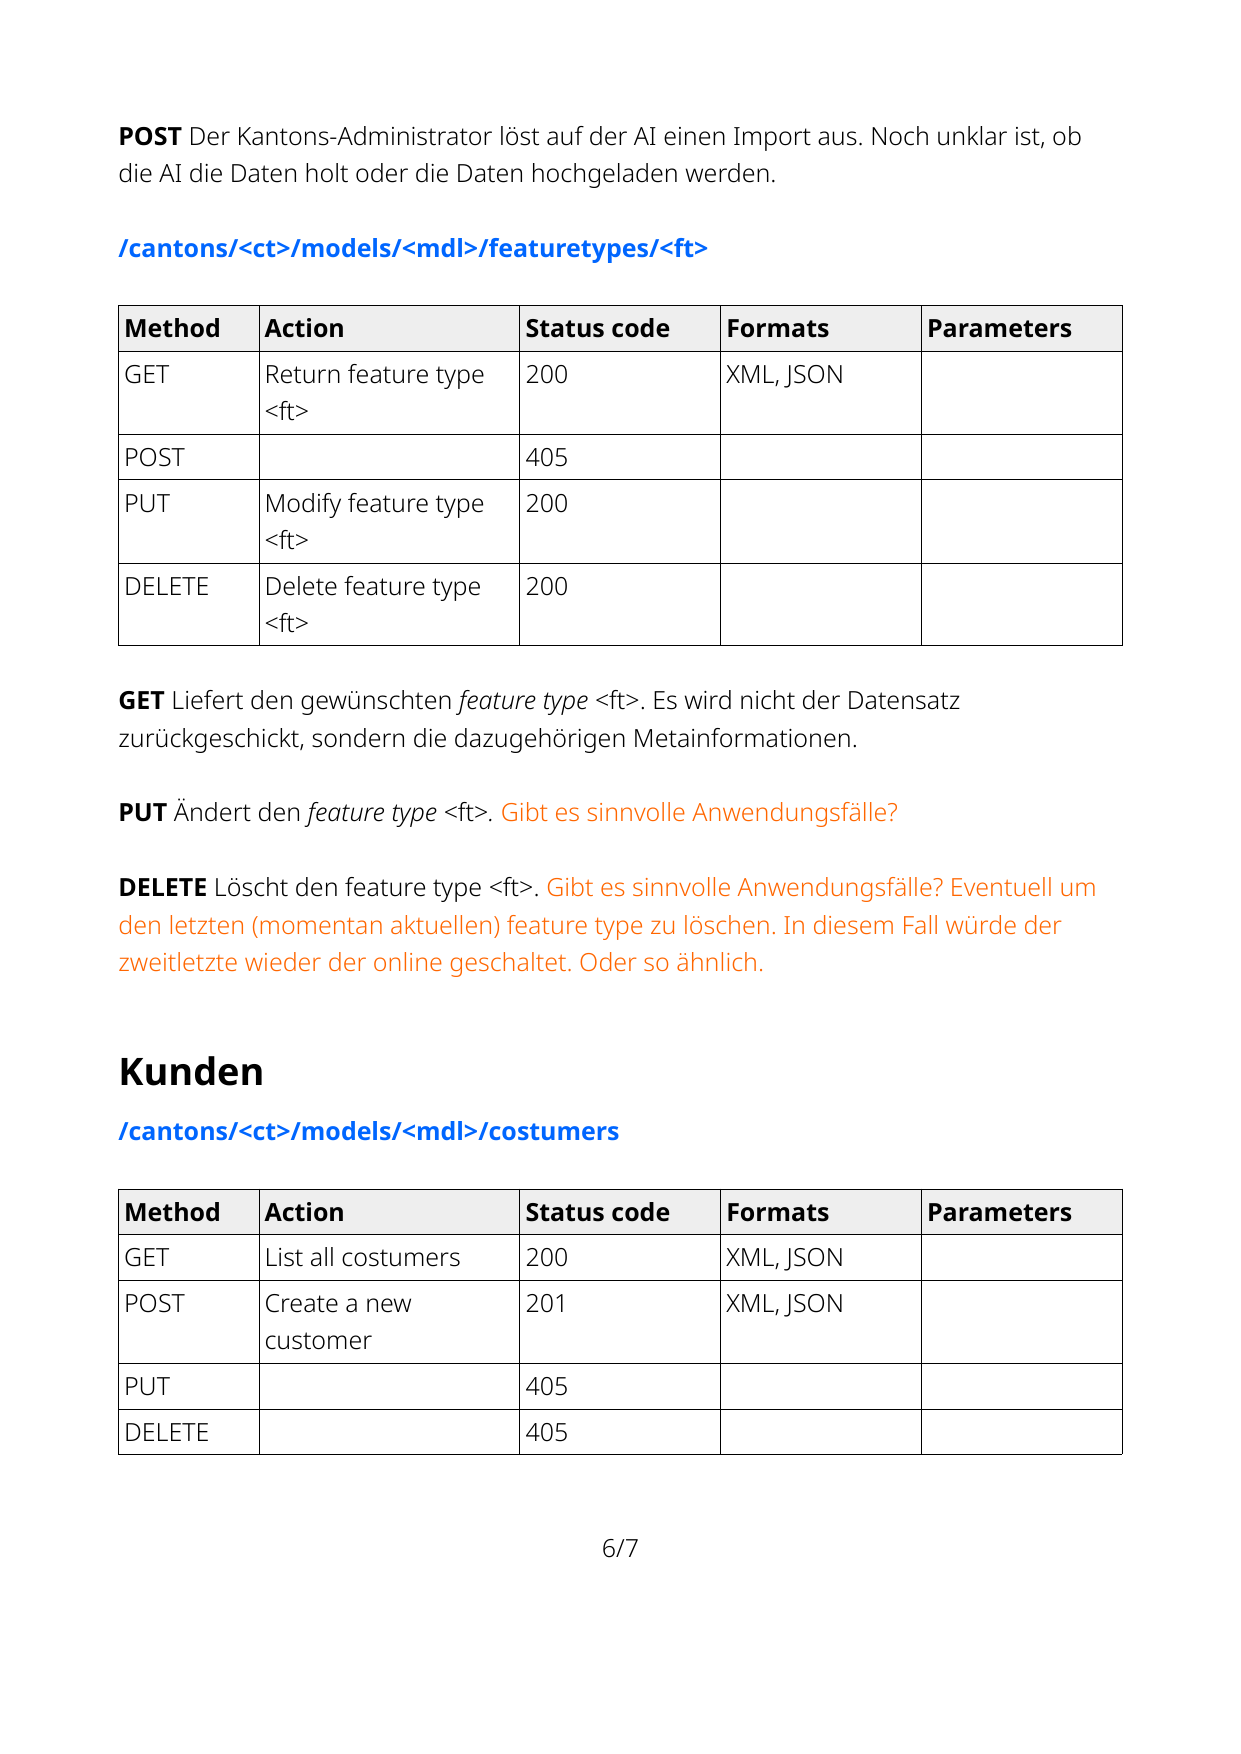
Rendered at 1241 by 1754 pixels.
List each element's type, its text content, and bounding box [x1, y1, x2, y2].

table_cell Create a new customer [260, 1281, 519, 1363]
table_header Action [260, 306, 519, 351]
table_cell [721, 564, 921, 645]
table_cell 200 [520, 1235, 720, 1280]
text DELETE Löscht den feature type <ft>. Gibt es sinnvolle Anwendungsfälle? Eventuell um den letzten (momentan aktuellen) feature type zu löschen. In diesem Fall würde der zweitletzte wieder der online geschaltet. Oder so ähnlich. [118, 870, 1122, 979]
table_header Status code [520, 1190, 720, 1234]
text POST Der Kantons-Administrator löst auf der AI einen Import aus. Noch unklar ist, ob die AI die Daten holt oder die Daten hochgeladen werden. [118, 118, 1122, 189]
table_cell [260, 435, 519, 479]
table_cell [922, 352, 1122, 434]
table_cell [721, 1410, 921, 1454]
table_cell DELETE [119, 1410, 259, 1454]
table_cell 405 [520, 1364, 720, 1408]
text PUT Ändert den feature type <ft>. Gibt es sinnvolle Anwendungsfälle? [118, 795, 1122, 829]
table_cell POST [119, 435, 259, 479]
table_cell XML, JSON [721, 1235, 921, 1280]
text /cantons/<ct>/models/<mdl>/featuretypes/<ft> [118, 230, 1122, 264]
table_header Method [119, 1190, 259, 1234]
table_cell [922, 1281, 1122, 1363]
table_cell [922, 1364, 1122, 1408]
table_cell Return feature type <ft> [260, 352, 519, 434]
table_cell Delete feature type <ft> [260, 564, 519, 645]
table_header Action [260, 1190, 519, 1234]
table_header Formats [721, 306, 921, 351]
table_header Parameters [922, 1190, 1122, 1234]
table_cell 405 [520, 435, 720, 479]
table_cell XML, JSON [721, 352, 921, 434]
table_cell [922, 564, 1122, 645]
table_cell 200 [520, 352, 720, 434]
table_cell 201 [520, 1281, 720, 1363]
table_cell Modify feature type <ft> [260, 480, 519, 562]
table_cell 405 [520, 1410, 720, 1454]
table_cell [922, 1410, 1122, 1454]
text GET Liefert den gewünschten feature type <ft>. Es wird nicht der Datensatz zurückgeschickt, sondern die dazugehörigen Metainformationen. [118, 683, 1122, 754]
table_header Formats [721, 1190, 921, 1234]
table_cell [721, 480, 921, 562]
table_cell GET [119, 352, 259, 434]
table_cell POST [119, 1281, 259, 1363]
table_cell [922, 435, 1122, 479]
table_cell PUT [119, 480, 259, 562]
table_cell XML, JSON [721, 1281, 921, 1363]
table_cell PUT [119, 1364, 259, 1408]
table_cell [922, 1235, 1122, 1280]
subtitle Kunden [118, 1044, 1122, 1096]
table_header Parameters [922, 306, 1122, 351]
table_cell List all costumers [260, 1235, 519, 1280]
text /cantons/<ct>/models/<mdl>/costumers [118, 1114, 1122, 1148]
table_cell [721, 435, 921, 479]
table_cell [721, 1364, 921, 1408]
table_cell [260, 1410, 519, 1454]
table_header Status code [520, 306, 720, 351]
table_header Method [119, 306, 259, 351]
table_cell [260, 1364, 519, 1408]
table_cell [922, 480, 1122, 562]
table_cell 200 [520, 480, 720, 562]
table_cell GET [119, 1235, 259, 1280]
table_cell 200 [520, 564, 720, 645]
table_cell DELETE [119, 564, 259, 645]
